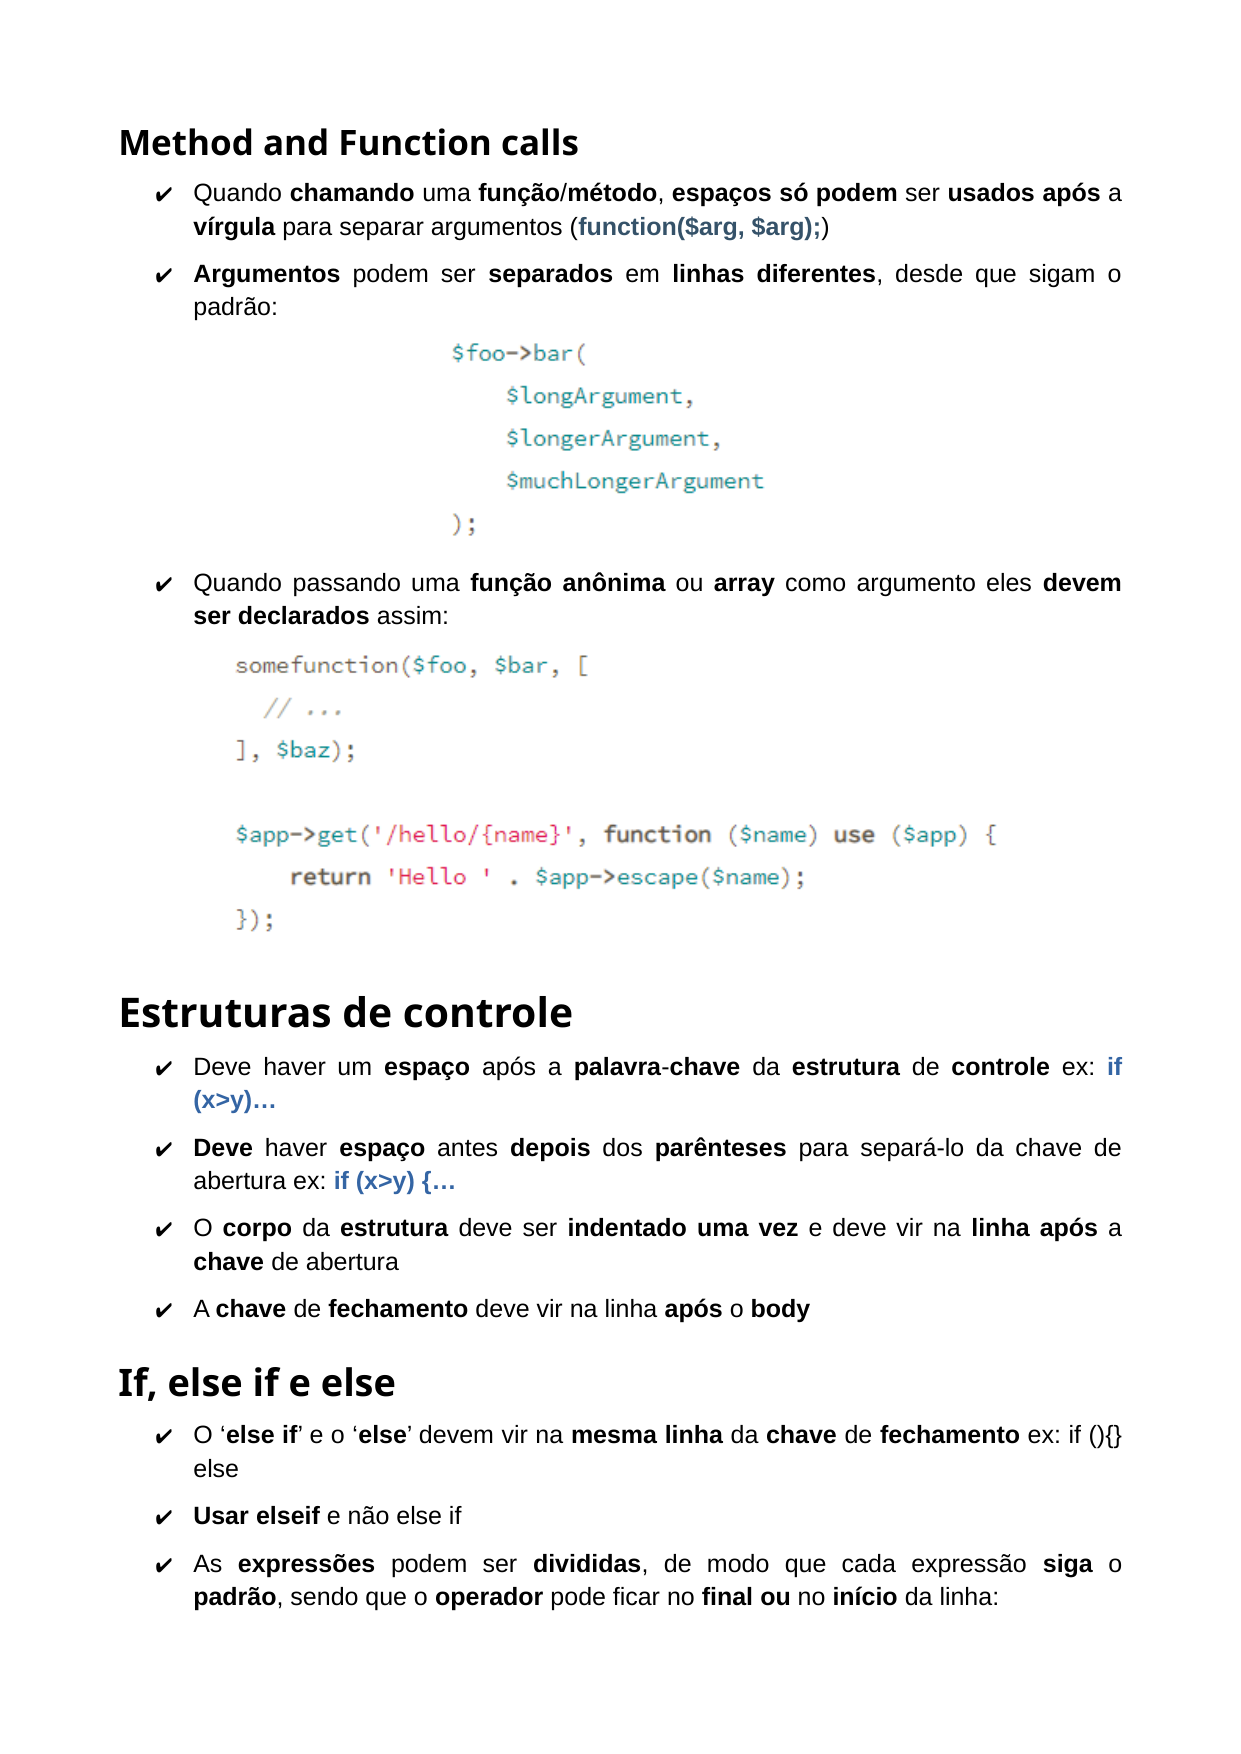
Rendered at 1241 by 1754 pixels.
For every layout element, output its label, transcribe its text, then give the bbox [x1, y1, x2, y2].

list A chave de fechamento deve vir na linha após o body [156, 1294, 1122, 1323]
subtitle If, else if e else [118, 1356, 1122, 1408]
list Usar elseif e não else if [156, 1501, 1122, 1530]
list Deve haver um espaço após a palavra-chave da estrutura de controle ex: if (x>y)… [156, 1052, 1122, 1114]
subtitle Method and Function calls [118, 118, 1122, 166]
subtitle Estruturas de controle [118, 984, 1122, 1039]
list Argumentos podem ser separados em linhas diferentes, desde que sigam o padrão: [156, 259, 1122, 321]
list O corpo da estrutura deve ser indentado uma vez e deve vir na linha após a chave de abertura [156, 1213, 1122, 1275]
picture [228, 648, 1012, 944]
list As expressões podem ser divididas, de modo que cada expressão siga o padrão, sendo que o operador pode ficar no final ou no início da linha: [156, 1549, 1122, 1611]
picture [444, 339, 796, 550]
list Deve haver espaço antes depois dos parênteses para separá-lo da chave de abertura ex: if (x>y) {… [156, 1133, 1122, 1194]
list O ‘else if’ e o ‘else’ devem vir na mesma linha da chave de fechamento ex: if (){} else [156, 1421, 1122, 1482]
list Quando passando uma função anônima ou array como argumento eles devem ser declarados assim: [156, 568, 1122, 630]
list Quando chamando uma função/método, espaços só podem ser usados após a vírgula para separar argumentos (function($arg, $arg);) [156, 178, 1122, 240]
